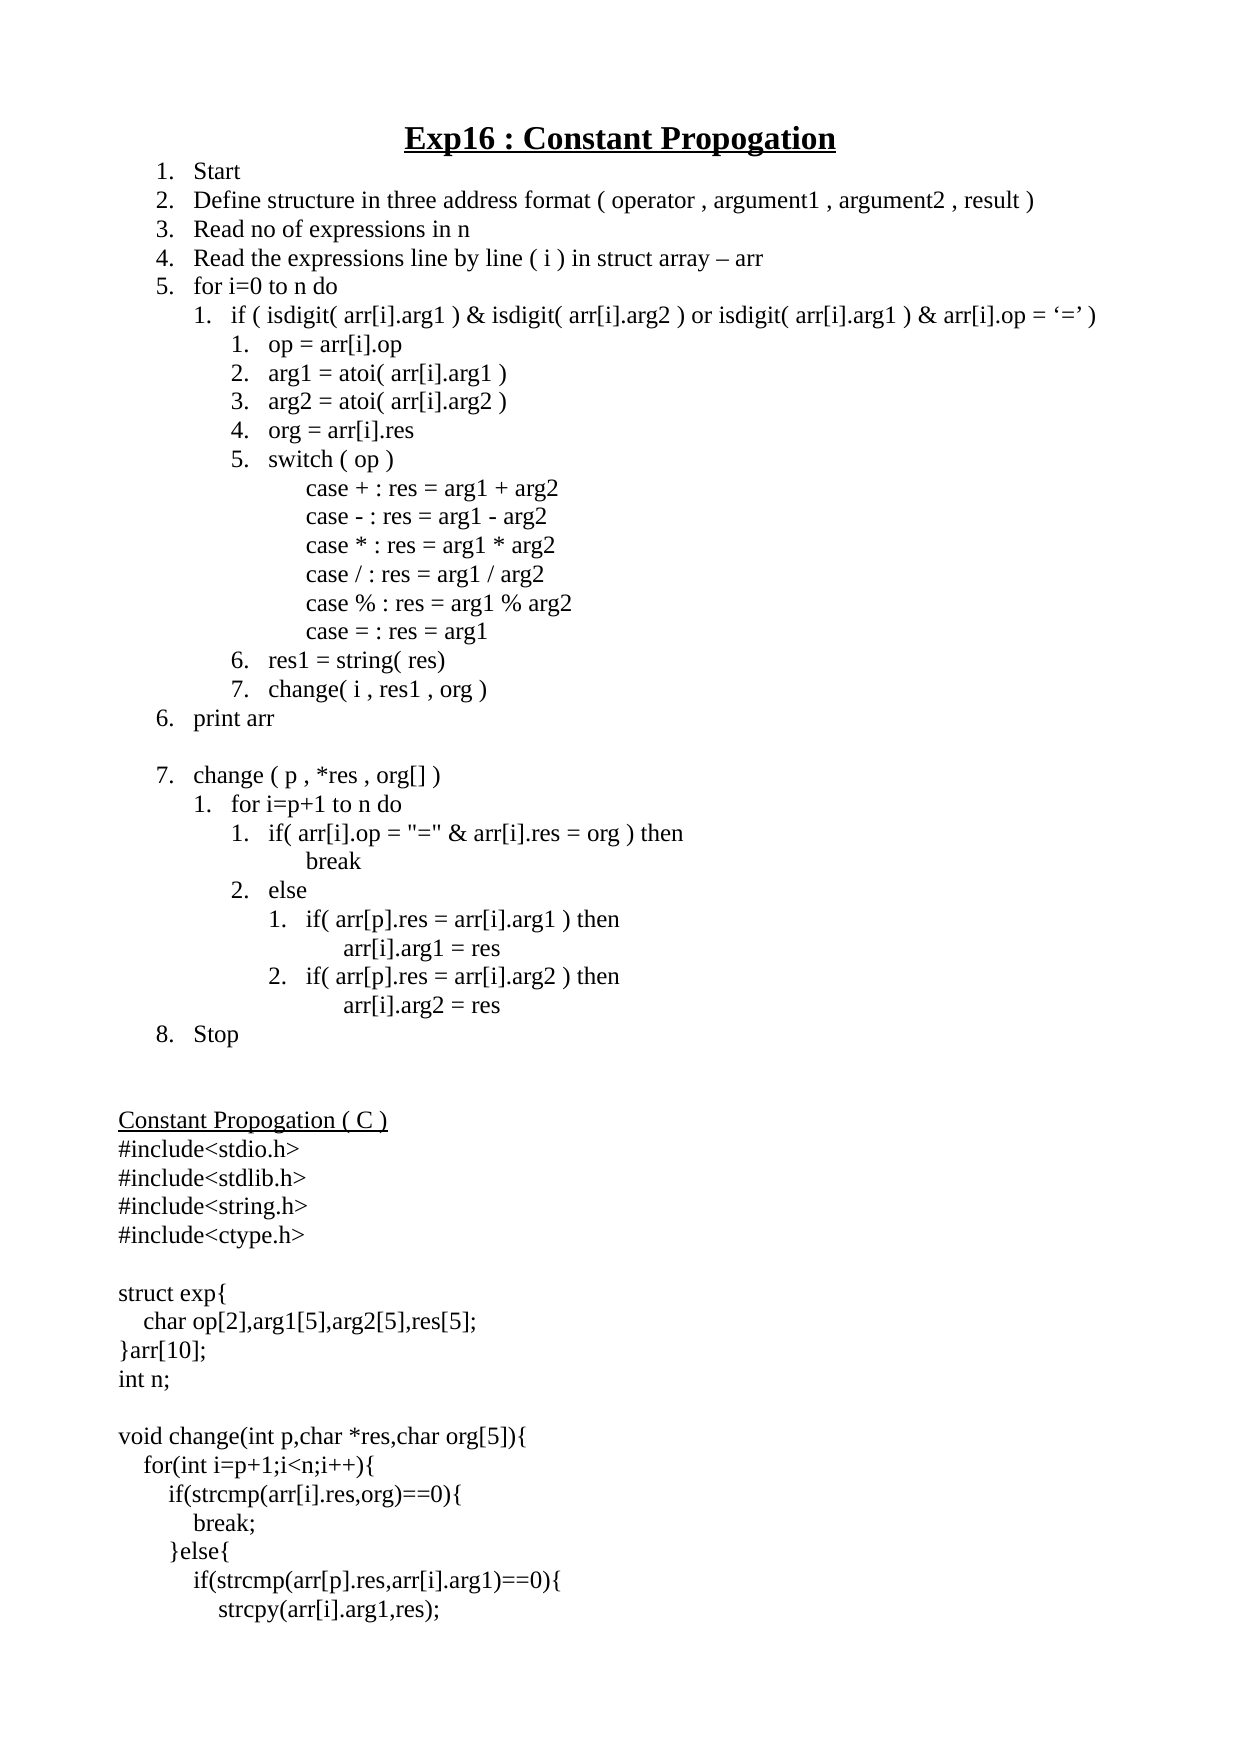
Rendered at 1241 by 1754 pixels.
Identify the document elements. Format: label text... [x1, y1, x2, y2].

text for(int i=p+1;i<n;i++){ [118, 1450, 1122, 1479]
list change ( p , *res , org[] ) [156, 760, 1122, 789]
text }else{ [118, 1536, 1122, 1565]
list arr[i].arg1 = res [306, 933, 1122, 961]
list Start [156, 156, 1122, 185]
list case + : res = arg1 + arg2 [268, 473, 1122, 501]
list arg2 = atoi( arr[i].arg2 ) [231, 386, 1122, 415]
text int n; [118, 1364, 1122, 1393]
list case * : res = arg1 * arg2 [268, 530, 1122, 559]
list arr[i].arg2 = res [306, 990, 1122, 1019]
text }arr[10]; [118, 1335, 1122, 1364]
list arg1 = atoi( arr[i].arg1 ) [231, 358, 1122, 386]
list org = arr[i].res [231, 415, 1122, 444]
list break [268, 846, 1122, 875]
list change( i , res1 , org ) [231, 674, 1122, 703]
list Stop [156, 1019, 1122, 1048]
text #include<ctype.h> [118, 1220, 1122, 1249]
text if(strcmp(arr[i].res,org)==0){ [118, 1479, 1122, 1508]
text #include<stdlib.h> [118, 1163, 1122, 1191]
text if(strcmp(arr[p].res,arr[i].arg1)==0){ [118, 1565, 1122, 1594]
list if ( isdigit( arr[i].arg1 ) & isdigit( arr[i].arg2 ) or isdigit( arr[i].arg1 ) & arr[i].op = ‘=’ ) [193, 300, 1122, 329]
text break; [118, 1508, 1122, 1536]
list if( arr[p].res = arr[i].arg1 ) then [268, 904, 1122, 933]
list if( arr[i].op = "=" & arr[i].res = org ) then [231, 818, 1122, 846]
text #include<string.h> [118, 1191, 1122, 1220]
text void change(int p,char *res,char org[5]){ [118, 1421, 1122, 1450]
text strcpy(arr[i].arg1,res); [118, 1594, 1122, 1623]
list print arr [156, 703, 1122, 731]
list res1 = string( res) [231, 645, 1122, 674]
list Define structure in three address format ( operator , argument1 , argument2 , result ) [156, 185, 1122, 214]
text Exp16 : Constant Propogation [118, 118, 1122, 156]
list Read the expressions line by line ( i ) in struct array – arr [156, 243, 1122, 271]
text #include<stdio.h> [118, 1134, 1122, 1163]
list else [231, 875, 1122, 904]
list if( arr[p].res = arr[i].arg2 ) then [268, 961, 1122, 990]
text Constant Propogation ( C ) [118, 1105, 1122, 1134]
list case - : res = arg1 - arg2 [268, 501, 1122, 530]
list case = : res = arg1 [268, 616, 1122, 645]
list case % : res = arg1 % arg2 [268, 588, 1122, 616]
list Read no of expressions in n [156, 214, 1122, 243]
list for i=0 to n do [156, 271, 1122, 300]
list op = arr[i].op [231, 329, 1122, 358]
list case / : res = arg1 / arg2 [268, 559, 1122, 588]
text struct exp{ [118, 1278, 1122, 1306]
list switch ( op ) [231, 444, 1122, 473]
text char op[2],arg1[5],arg2[5],res[5]; [118, 1306, 1122, 1335]
list for i=p+1 to n do [193, 789, 1122, 818]
